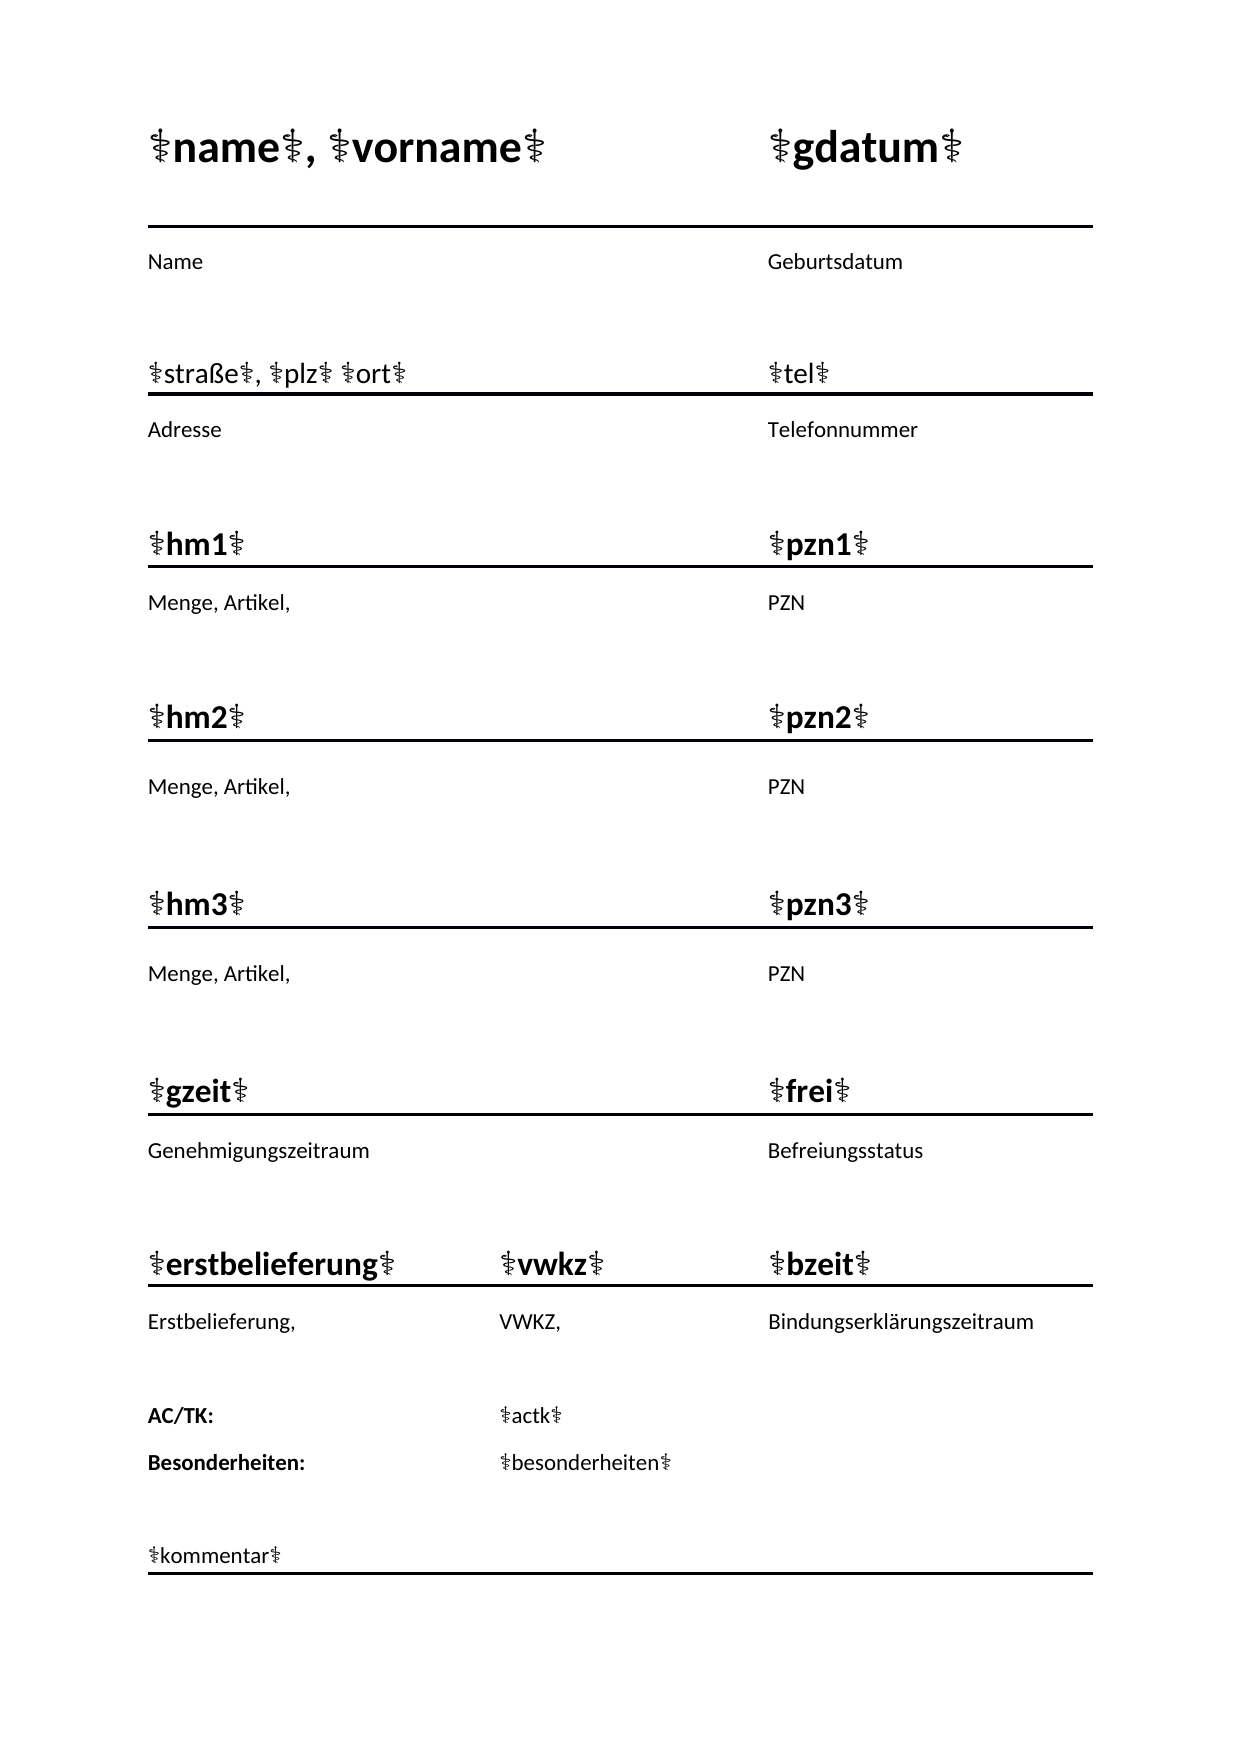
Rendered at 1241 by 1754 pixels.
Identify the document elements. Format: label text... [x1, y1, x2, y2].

text Menge, Artikel, PZN [148, 588, 1093, 616]
text ⚕kommentar⚕ [148, 1541, 1093, 1572]
text Genehmigungszeitraum Befreiungsstatus [148, 1136, 1093, 1164]
text ⚕erstbelieferung⚕ ⚕vwkz⚕ ⚕bzeit⚕ [148, 1243, 1093, 1284]
text ⚕hm1⚕ ⚕pzn1⚕ [148, 522, 1093, 565]
text Erstbelieferung, VWKZ, Bindungserklärungszeitraum [148, 1307, 1093, 1335]
text AC/TK: ⚕actk⚕ [148, 1401, 1093, 1429]
text ⚕hm2⚕ ⚕pzn2⚕ [148, 696, 1093, 739]
text ⚕name⚕, ⚕vorname⚕ ⚕gdatum⚕ [148, 118, 1093, 174]
text Adresse Telefonnummer [148, 415, 1093, 443]
text Besonderheiten: ⚕besonderheiten⚕ [148, 1448, 1093, 1476]
text ⚕gzeit⚕ ⚕frei⚕ [148, 1070, 1093, 1113]
text ⚕hm3⚕ ⚕pzn3⚕ [148, 883, 1093, 926]
text ⚕straße⚕, ⚕plz⚕ ⚕ort⚕ ⚕tel⚕ [148, 355, 1093, 392]
text Name Geburtsdatum [148, 247, 1093, 275]
text Menge, Artikel, PZN [148, 949, 1093, 989]
text Menge, Artikel, PZN [148, 762, 1093, 802]
